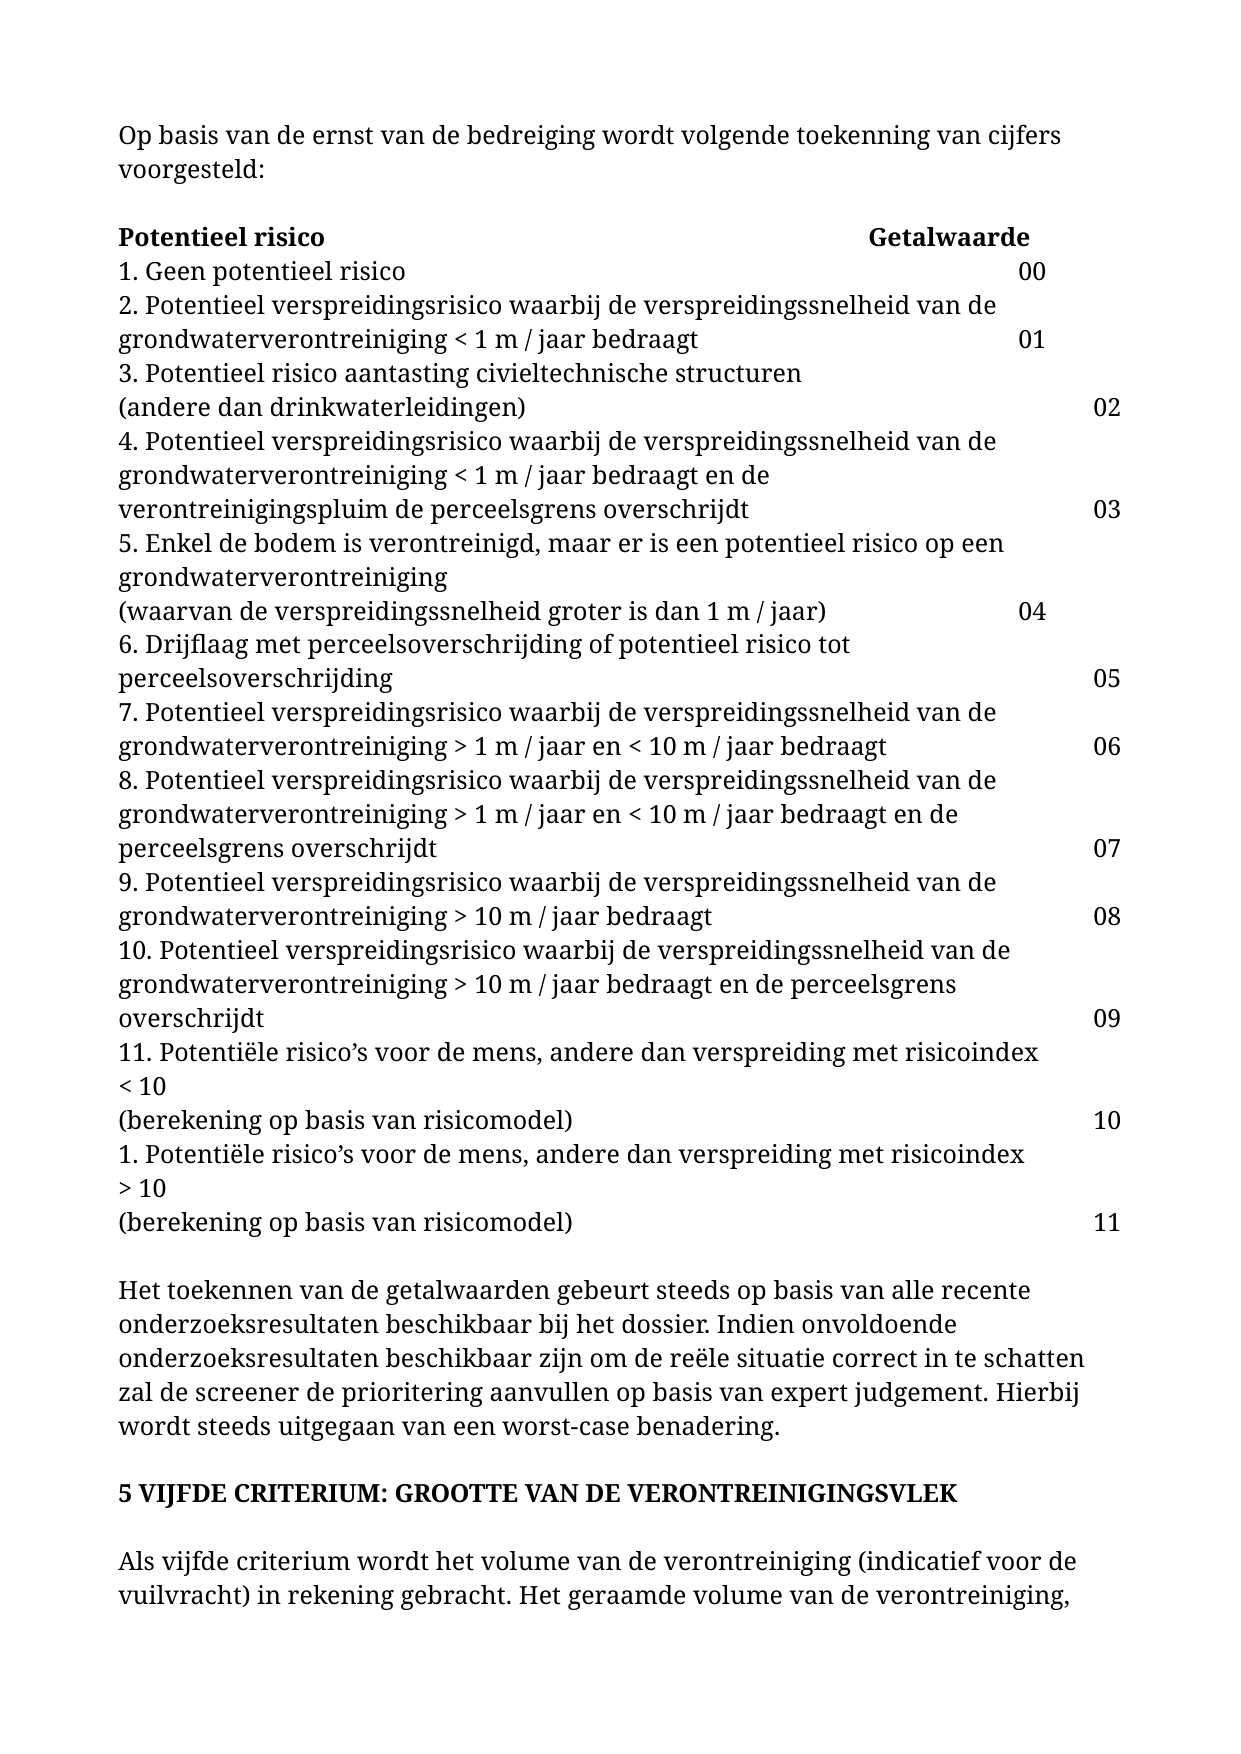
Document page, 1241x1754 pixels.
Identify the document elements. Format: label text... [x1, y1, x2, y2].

text (andere dan drinkwaterleidingen) 02 [118, 390, 1122, 424]
text grondwaterverontreiniging < 1 m / jaar bedraagt en de [118, 458, 1122, 492]
text 6. Drijflaag met perceelsoverschrijding of potentieel risico tot [118, 627, 1122, 661]
text grondwaterverontreiniging > 10 m / jaar bedraagt en de perceelsgrens [118, 967, 1122, 1001]
text > 10 [118, 1171, 1122, 1205]
text 1. Potentiële risico’s voor de mens, andere dan verspreiding met risicoindex [118, 1137, 1122, 1171]
text Het toekennen van de getalwaarden gebeurt steeds op basis van alle recente [118, 1273, 1122, 1307]
text 10. Potentieel verspreidingsrisico waarbij de verspreidingssnelheid van de [118, 933, 1122, 967]
text perceelsoverschrijding 05 [118, 661, 1122, 695]
text < 10 [118, 1069, 1122, 1103]
text grondwaterverontreiniging > 1 m / jaar en < 10 m / jaar bedraagt en de [118, 797, 1122, 831]
text 2. Potentieel verspreidingsrisico waarbij de verspreidingssnelheid van de [118, 288, 1122, 322]
text perceelsgrens overschrijdt 07 [118, 831, 1122, 865]
text Potentieel risico Getalwaarde [118, 220, 1122, 254]
text grondwaterverontreiniging > 10 m / jaar bedraagt 08 [118, 899, 1122, 933]
text grondwaterverontreiniging < 1 m / jaar bedraagt 01 [118, 322, 1122, 356]
text 8. Potentieel verspreidingsrisico waarbij de verspreidingssnelheid van de [118, 763, 1122, 797]
text 5 VIJFDE CRITERIUM: GROOTTE VAN DE VERONTREINIGINGSVLEK [118, 1476, 1122, 1510]
text Op basis van de ernst van de bedreiging wordt volgende toekenning van cijfers voorgesteld: [118, 118, 1122, 186]
text (berekening op basis van risicomodel) 11 [118, 1205, 1122, 1239]
text 1. Geen potentieel risico 00 [118, 254, 1122, 288]
text 4. Potentieel verspreidingsrisico waarbij de verspreidingssnelheid van de [118, 424, 1122, 458]
text (waarvan de verspreidingssnelheid groter is dan 1 m / jaar) 04 [118, 593, 1122, 627]
text 5. Enkel de bodem is verontreinigd, maar er is een potentieel risico op een [118, 526, 1122, 559]
text verontreinigingspluim de perceelsgrens overschrijdt 03 [118, 492, 1122, 526]
text onderzoeksresultaten beschikbaar bij het dossier. Indien onvoldoende onderzoeksresultaten beschikbaar zijn om de reële situatie correct in te schatten zal de screener de prioritering aanvullen op basis van expert judgement. Hierbij wordt steeds uitgegaan van een worst-case benadering. [118, 1307, 1122, 1442]
text 9. Potentieel verspreidingsrisico waarbij de verspreidingssnelheid van de [118, 865, 1122, 899]
text grondwaterverontreiniging [118, 559, 1122, 593]
text grondwaterverontreiniging > 1 m / jaar en < 10 m / jaar bedraagt 06 [118, 729, 1122, 763]
text 3. Potentieel risico aantasting civieltechnische structuren [118, 356, 1122, 390]
text overschrijdt 09 [118, 1001, 1122, 1035]
text 7. Potentieel verspreidingsrisico waarbij de verspreidingssnelheid van de [118, 695, 1122, 729]
text 11. Potentiële risico’s voor de mens, andere dan verspreiding met risicoindex [118, 1035, 1122, 1069]
text Als vijfde criterium wordt het volume van de verontreiniging (indicatief voor de vuilvracht) in rekening gebracht. Het geraamde volume van de verontreiniging, [118, 1544, 1122, 1612]
text (berekening op basis van risicomodel) 10 [118, 1103, 1122, 1137]
